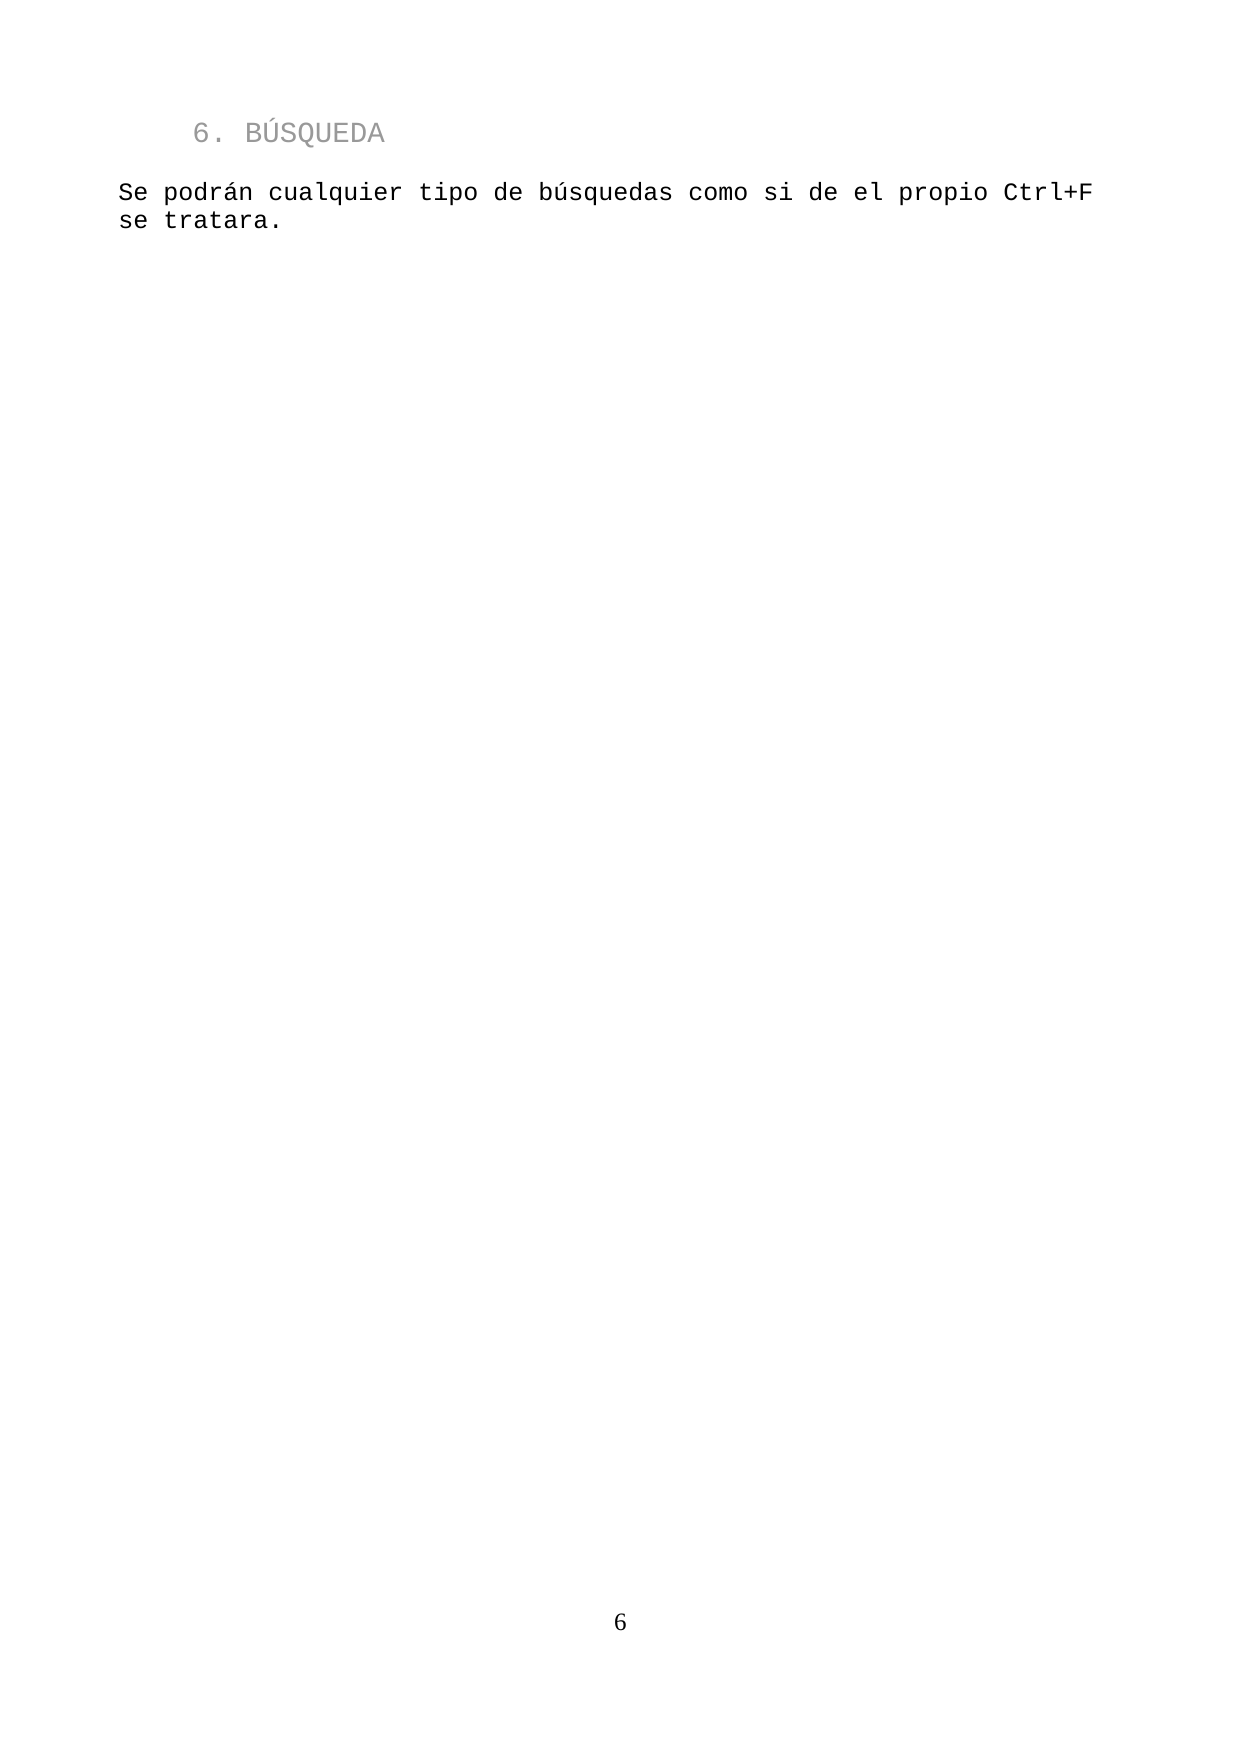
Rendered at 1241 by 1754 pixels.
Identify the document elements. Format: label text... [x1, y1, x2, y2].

text 6. BÚSQUEDA [118, 118, 1122, 151]
text Se podrán cualquier tipo de búsquedas como si de el propio Ctrl+F se tratara. [118, 179, 1122, 236]
